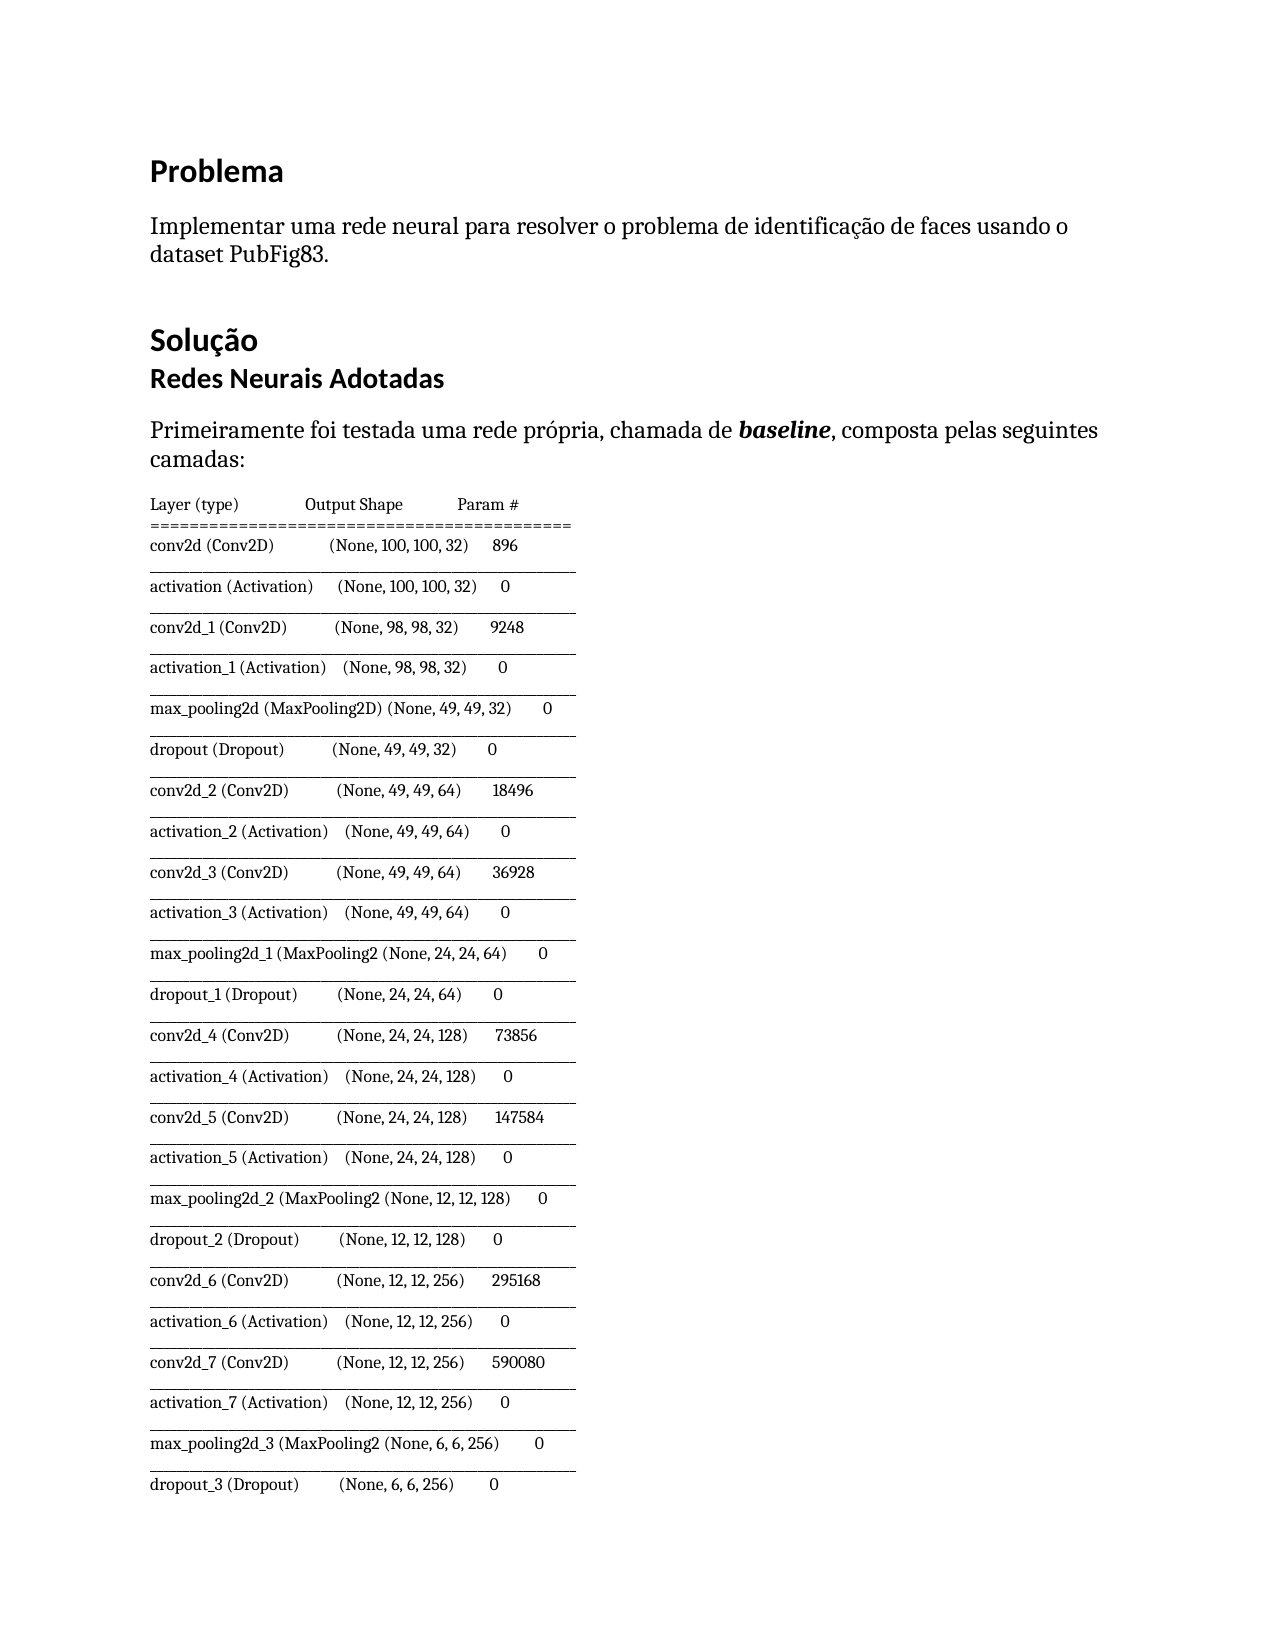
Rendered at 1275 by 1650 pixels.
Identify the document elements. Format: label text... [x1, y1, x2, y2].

text Layer (type) Output Shape Param # [150, 494, 1125, 515]
text _________________________________________________________________ [150, 1250, 1125, 1270]
text Implementar uma rede neural para resolver o problema de identificação de faces usando o dataset PubFig83. [150, 212, 1125, 269]
text _________________________________________________________________ [150, 1005, 1125, 1025]
text _________________________________________________________________ [150, 842, 1125, 862]
subtitle Redes Neurais Adotadas [150, 360, 1125, 395]
text _________________________________________________________________ [150, 1046, 1125, 1066]
text _________________________________________________________________ [150, 556, 1125, 576]
text conv2d_3 (Conv2D) (None, 49, 49, 64) 36928 [150, 862, 1125, 882]
text activation_6 (Activation) (None, 12, 12, 256) 0 [150, 1311, 1125, 1332]
subtitle Problema [150, 150, 1125, 191]
text _________________________________________________________________ [150, 1087, 1125, 1107]
text _________________________________________________________________ [150, 923, 1125, 944]
text conv2d_4 (Conv2D) (None, 24, 24, 128) 73856 [150, 1025, 1125, 1046]
text _________________________________________________________________ [150, 1209, 1125, 1229]
text max_pooling2d (MaxPooling2D) (None, 49, 49, 32) 0 [150, 699, 1125, 719]
text _________________________________________________________________ [150, 760, 1125, 780]
text activation_4 (Activation) (None, 24, 24, 128) 0 [150, 1066, 1125, 1087]
text conv2d_5 (Conv2D) (None, 24, 24, 128) 147584 [150, 1107, 1125, 1127]
text _________________________________________________________________ [150, 1413, 1125, 1434]
text conv2d_6 (Conv2D) (None, 12, 12, 256) 295168 [150, 1270, 1125, 1291]
text dropout (Dropout) (None, 49, 49, 32) 0 [150, 739, 1125, 760]
text activation_5 (Activation) (None, 24, 24, 128) 0 [150, 1148, 1125, 1168]
text =========================================== [150, 515, 1125, 535]
text dropout_3 (Dropout) (None, 6, 6, 256) 0 [150, 1474, 1125, 1495]
text conv2d_2 (Conv2D) (None, 49, 49, 64) 18496 [150, 780, 1125, 801]
text activation_7 (Activation) (None, 12, 12, 256) 0 [150, 1393, 1125, 1413]
text _________________________________________________________________ [150, 1291, 1125, 1311]
text activation (Activation) (None, 100, 100, 32) 0 [150, 576, 1125, 597]
text activation_1 (Activation) (None, 98, 98, 32) 0 [150, 658, 1125, 678]
text activation_3 (Activation) (None, 49, 49, 64) 0 [150, 903, 1125, 923]
text max_pooling2d_3 (MaxPooling2 (None, 6, 6, 256) 0 [150, 1434, 1125, 1454]
text _________________________________________________________________ [150, 882, 1125, 903]
text _________________________________________________________________ [150, 637, 1125, 658]
text Primeiramente foi testada uma rede própria, chamada de baseline, composta pelas seguintes camadas: [150, 416, 1125, 474]
text _________________________________________________________________ [150, 964, 1125, 984]
text conv2d (Conv2D) (None, 100, 100, 32) 896 [150, 535, 1125, 556]
text activation_2 (Activation) (None, 49, 49, 64) 0 [150, 821, 1125, 842]
text _________________________________________________________________ [150, 1168, 1125, 1189]
text _________________________________________________________________ [150, 719, 1125, 739]
text _________________________________________________________________ [150, 678, 1125, 699]
text _________________________________________________________________ [150, 1127, 1125, 1148]
text conv2d_7 (Conv2D) (None, 12, 12, 256) 590080 [150, 1352, 1125, 1372]
text conv2d_1 (Conv2D) (None, 98, 98, 32) 9248 [150, 617, 1125, 637]
text max_pooling2d_1 (MaxPooling2 (None, 24, 24, 64) 0 [150, 944, 1125, 964]
text _________________________________________________________________ [150, 1332, 1125, 1352]
text _________________________________________________________________ [150, 1372, 1125, 1393]
subtitle Solução [150, 319, 1125, 360]
text _________________________________________________________________ [150, 597, 1125, 617]
text _________________________________________________________________ [150, 1454, 1125, 1474]
text dropout_1 (Dropout) (None, 24, 24, 64) 0 [150, 984, 1125, 1005]
text _________________________________________________________________ [150, 801, 1125, 821]
text max_pooling2d_2 (MaxPooling2 (None, 12, 12, 128) 0 [150, 1189, 1125, 1209]
text dropout_2 (Dropout) (None, 12, 12, 128) 0 [150, 1229, 1125, 1250]
